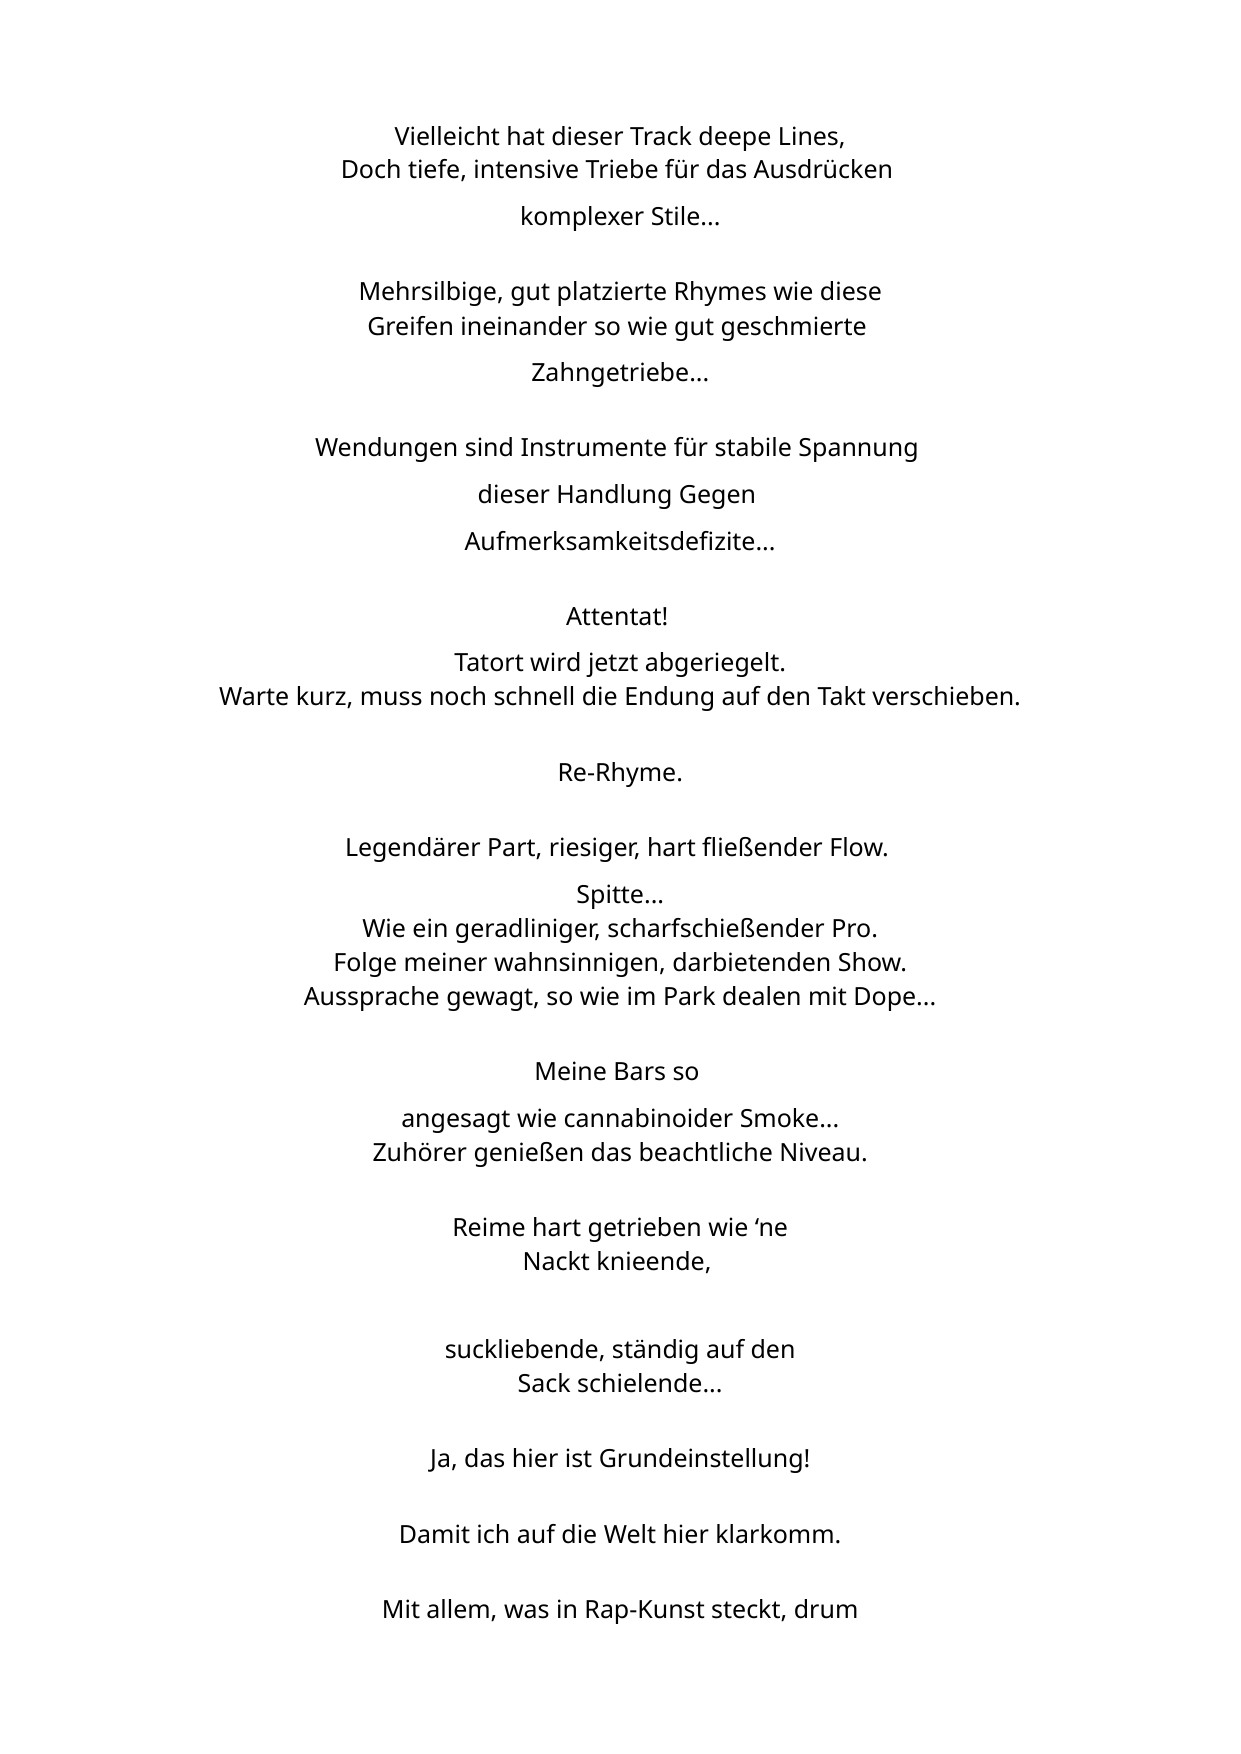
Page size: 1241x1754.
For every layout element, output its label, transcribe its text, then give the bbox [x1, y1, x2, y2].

text komplexer Stile... [118, 199, 1122, 262]
text Tatort wird jetzt abgeriegelt. Warte kurz, muss noch schnell die Endung auf den Takt verschieben. [118, 645, 1122, 742]
text Reime hart getrieben wie ‘ne Nackt knieende, [118, 1210, 1122, 1278]
text Aufmerksamkeitsdefizite... [118, 523, 1122, 586]
text Re-Rhyme. [118, 754, 1122, 817]
text dieser Handlung Gegen [118, 477, 1122, 511]
text Legendärer Part, riesiger, hart fließender Flow. [118, 830, 1122, 864]
text Spitte... Wie ein geradliniger, scharfschießender Pro. Folge meiner wahnsinnigen, darbietenden Show. Aussprache gewagt, so wie im Park dealen mit Dope... [118, 876, 1122, 1041]
text suckliebende, ständig auf den Sack schielende... [118, 1332, 1122, 1428]
text Attentat! [118, 598, 1122, 632]
text angesagt wie cannabinoider Smoke... Zuhörer genießen das beachtliche Niveau. [118, 1100, 1122, 1197]
text Mit allem, was in Rap-Kunst steckt, drum [118, 1592, 1122, 1626]
text Ja, das hier ist Grundeinstellung! [118, 1441, 1122, 1504]
text Damit ich auf die Welt hier klarkomm. [118, 1516, 1122, 1579]
text Zahngetriebe... [118, 355, 1122, 417]
text Meine Bars so [118, 1054, 1122, 1088]
text Mehrsilbige, gut platzierte Rhymes wie diese Greifen ineinander so wie gut geschmierte [118, 274, 1122, 342]
text Vielleicht hat dieser Track deepe Lines, Doch tiefe, intensive Triebe für das Ausdrücken [118, 118, 1122, 186]
text Wendungen sind Instrumente für stabile Spannung [118, 430, 1122, 464]
